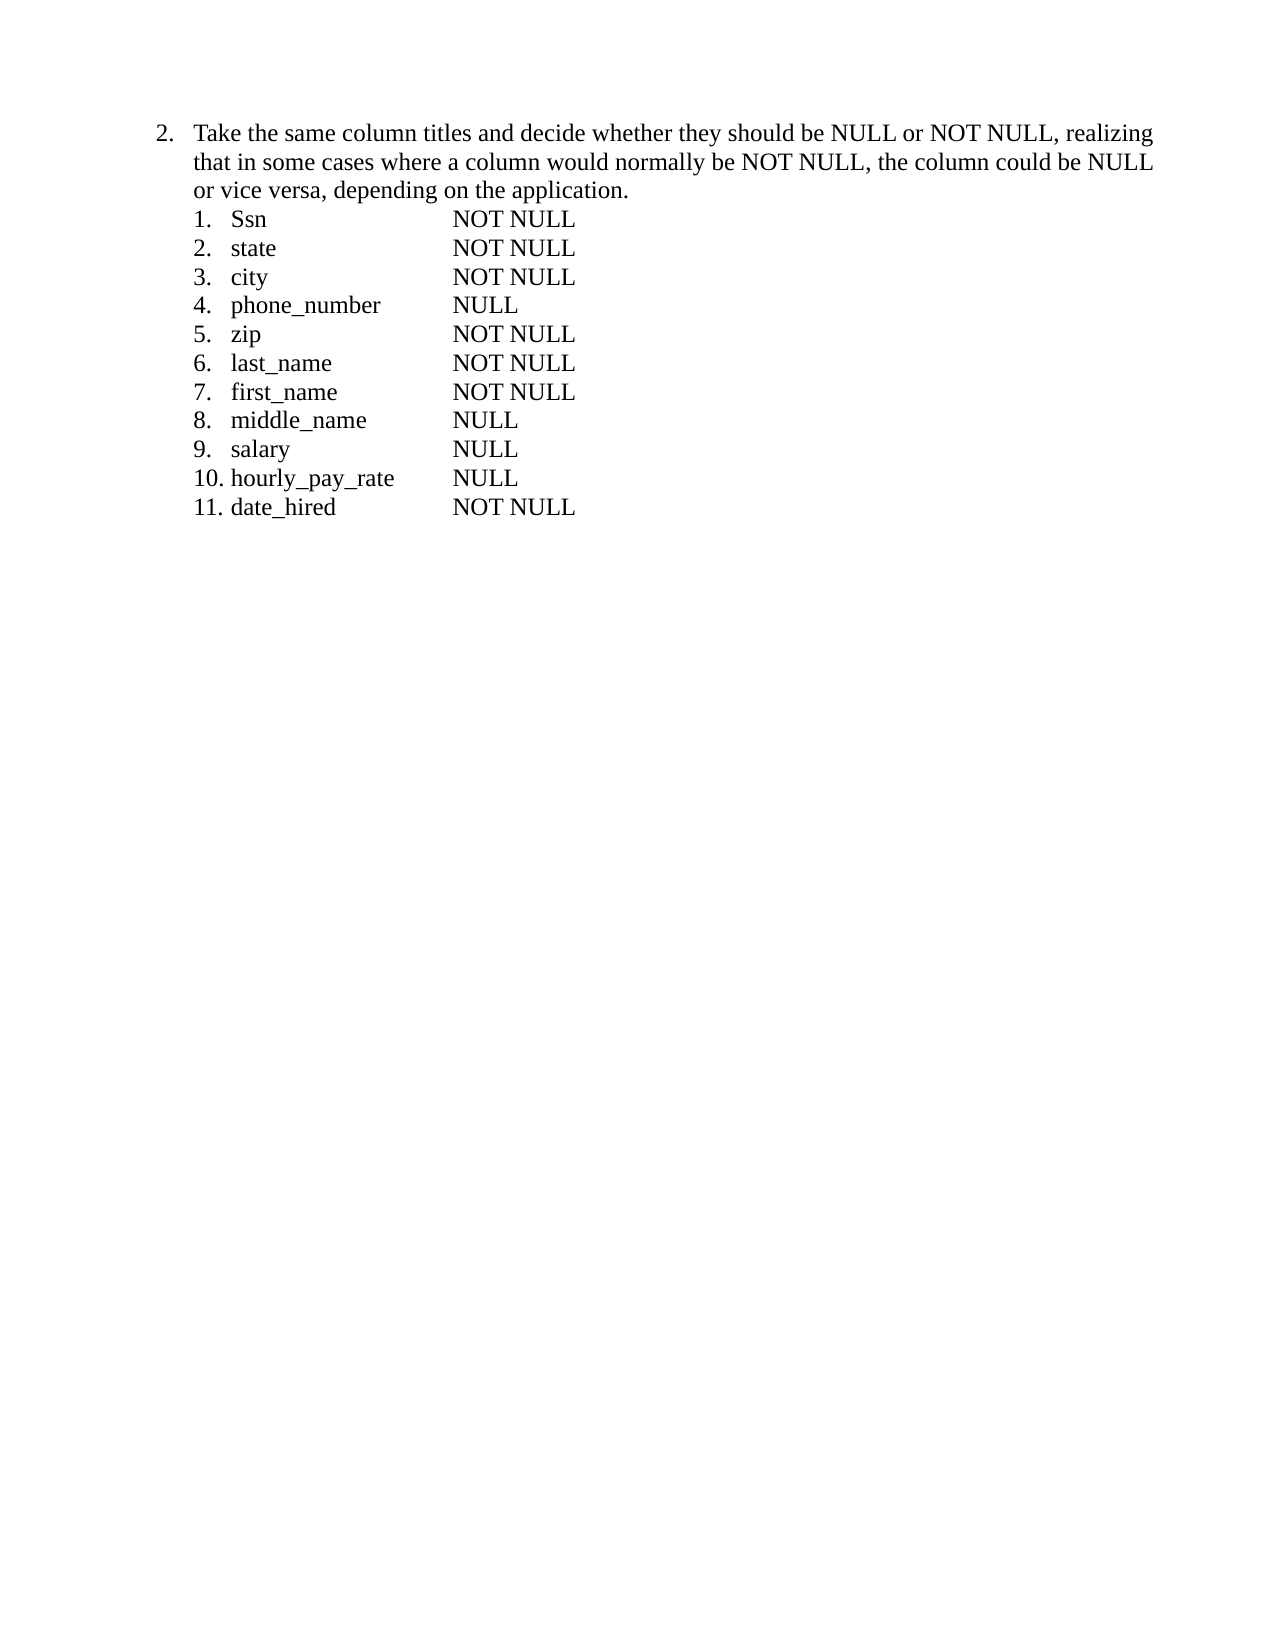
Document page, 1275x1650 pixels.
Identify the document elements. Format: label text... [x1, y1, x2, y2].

list city NOT NULL [193, 262, 1157, 291]
list first_name NOT NULL [193, 377, 1157, 406]
list zip NOT NULL [193, 319, 1157, 348]
list phone_number NULL [193, 291, 1157, 319]
list Ssn NOT NULL [193, 204, 1157, 233]
list state NOT NULL [193, 233, 1157, 262]
list last_name NOT NULL [193, 348, 1157, 377]
list date_hired NOT NULL [193, 492, 1157, 521]
list Take the same column titles and decide whether they should be NULL or NOT NULL, realizing that in some cases where a column would normally be NOT NULL, the column could be NULL or vice versa, depending on the application. [156, 118, 1157, 204]
list middle_name NULL [193, 406, 1157, 434]
list hourly_pay_rate NULL [193, 463, 1157, 492]
list salary NULL [193, 434, 1157, 463]
